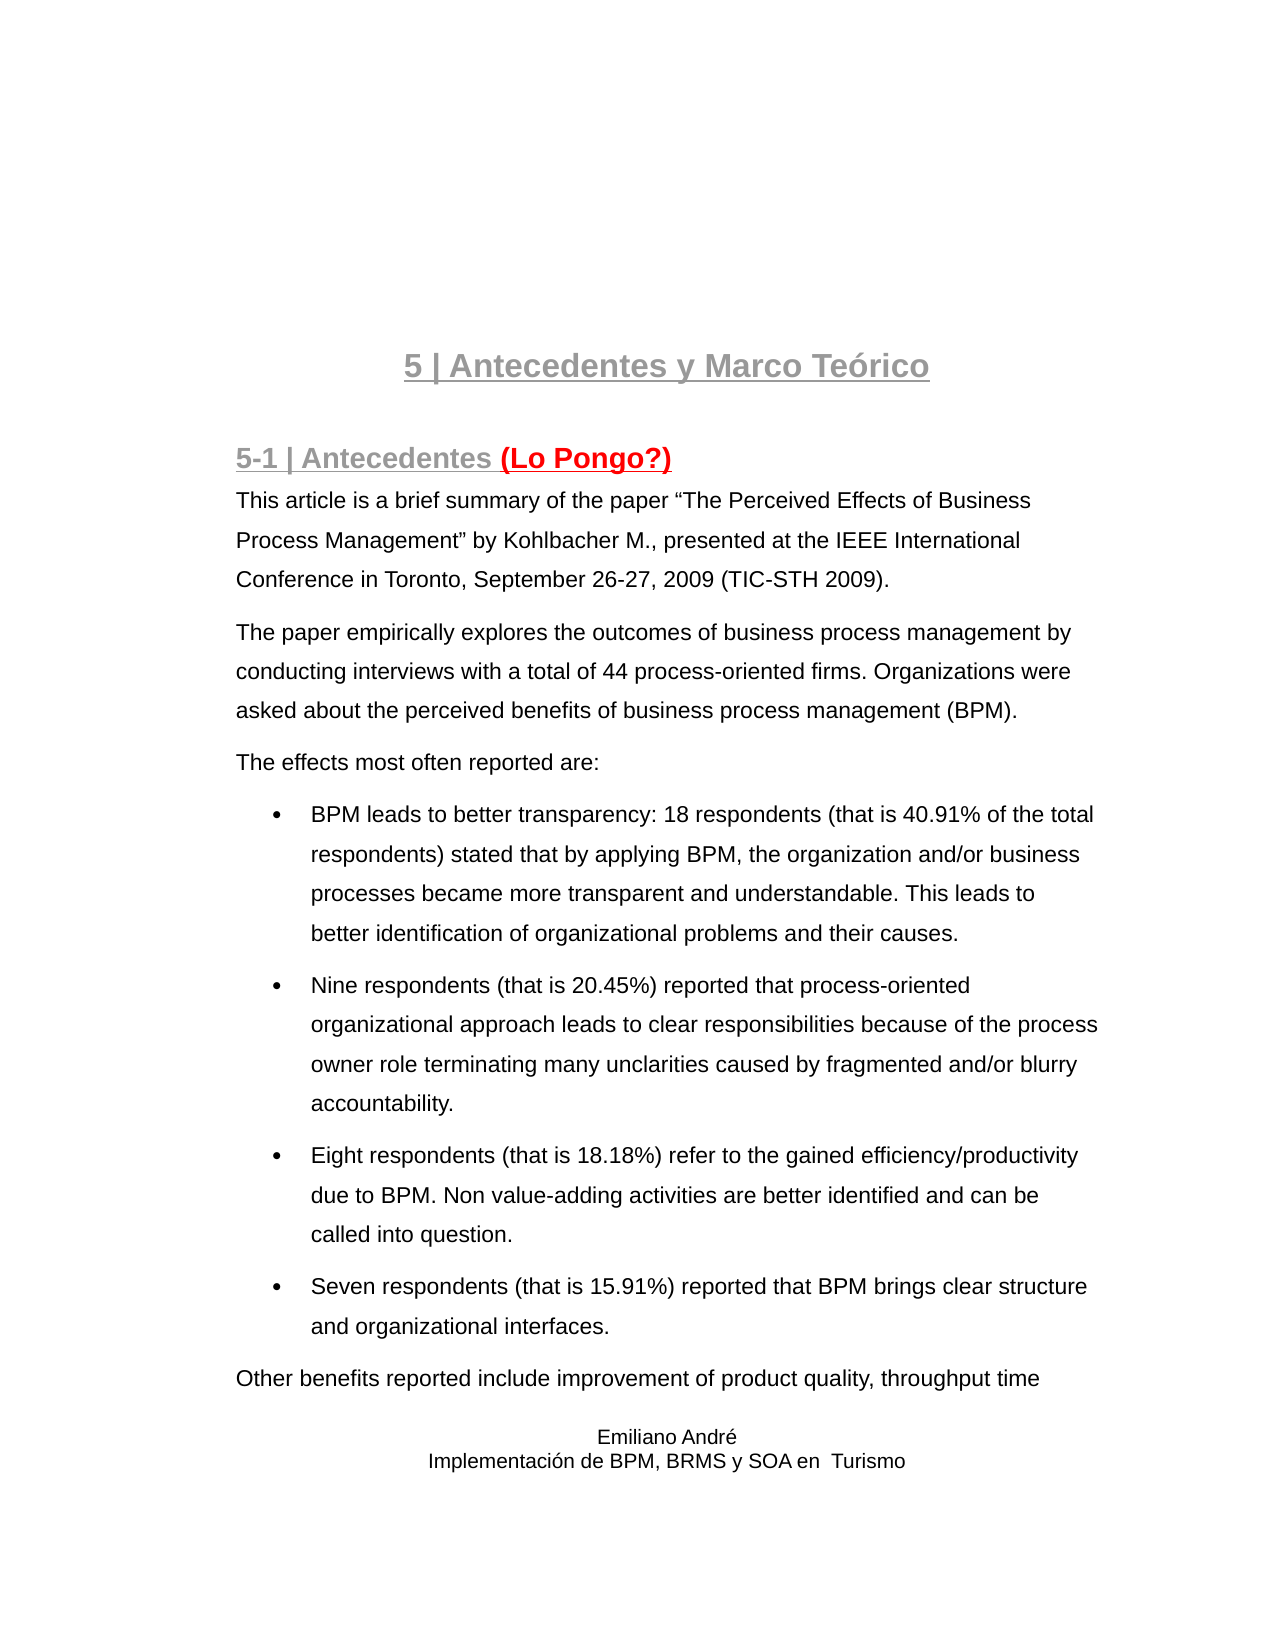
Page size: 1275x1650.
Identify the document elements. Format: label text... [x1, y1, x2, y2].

text The paper empirically explores the outcomes of business process management by conducting interviews with a total of 44 process-oriented firms. Organizations were asked about the perceived benefits of business process management (BPM). [236, 618, 1098, 724]
text This article is a brief summary of the paper “The Perceived Effects of Business Process Management” by Kohlbacher M., presented at the IEEE International Conference in Toronto, September 26-27, 2009 (TIC-STH 2009). [236, 487, 1098, 593]
text The effects most often reported are: [236, 749, 1098, 776]
subtitle 5 | Antecedentes y Marco Teórico [236, 346, 1098, 385]
list Eight respondents (that is 18.18%) refer to the gained efficiency/productivity due to BPM. Non value-adding activities are better identified and can be called into question. [273, 1142, 1098, 1247]
list BPM leads to better transparency: 18 respondents (that is 40.91% of the total respondents) stated that by applying BPM, the organization and/or business processes became more transparent and understandable. This leads to better identification of organizational problems and their causes. [273, 801, 1098, 946]
subtitle 5-1 | Antecedentes (Lo Pongo?) [236, 441, 1098, 475]
text Other benefits reported include improvement of product quality, throughput time [236, 1364, 1098, 1391]
list Nine respondents (that is 20.45%) reported that process-oriented organizational approach leads to clear responsibilities because of the process owner role terminating many unclarities caused by fragmented and/or blurry accountability. [273, 972, 1098, 1117]
list Seven respondents (that is 15.91%) reported that BPM brings clear structure and organizational interfaces. [273, 1273, 1098, 1339]
